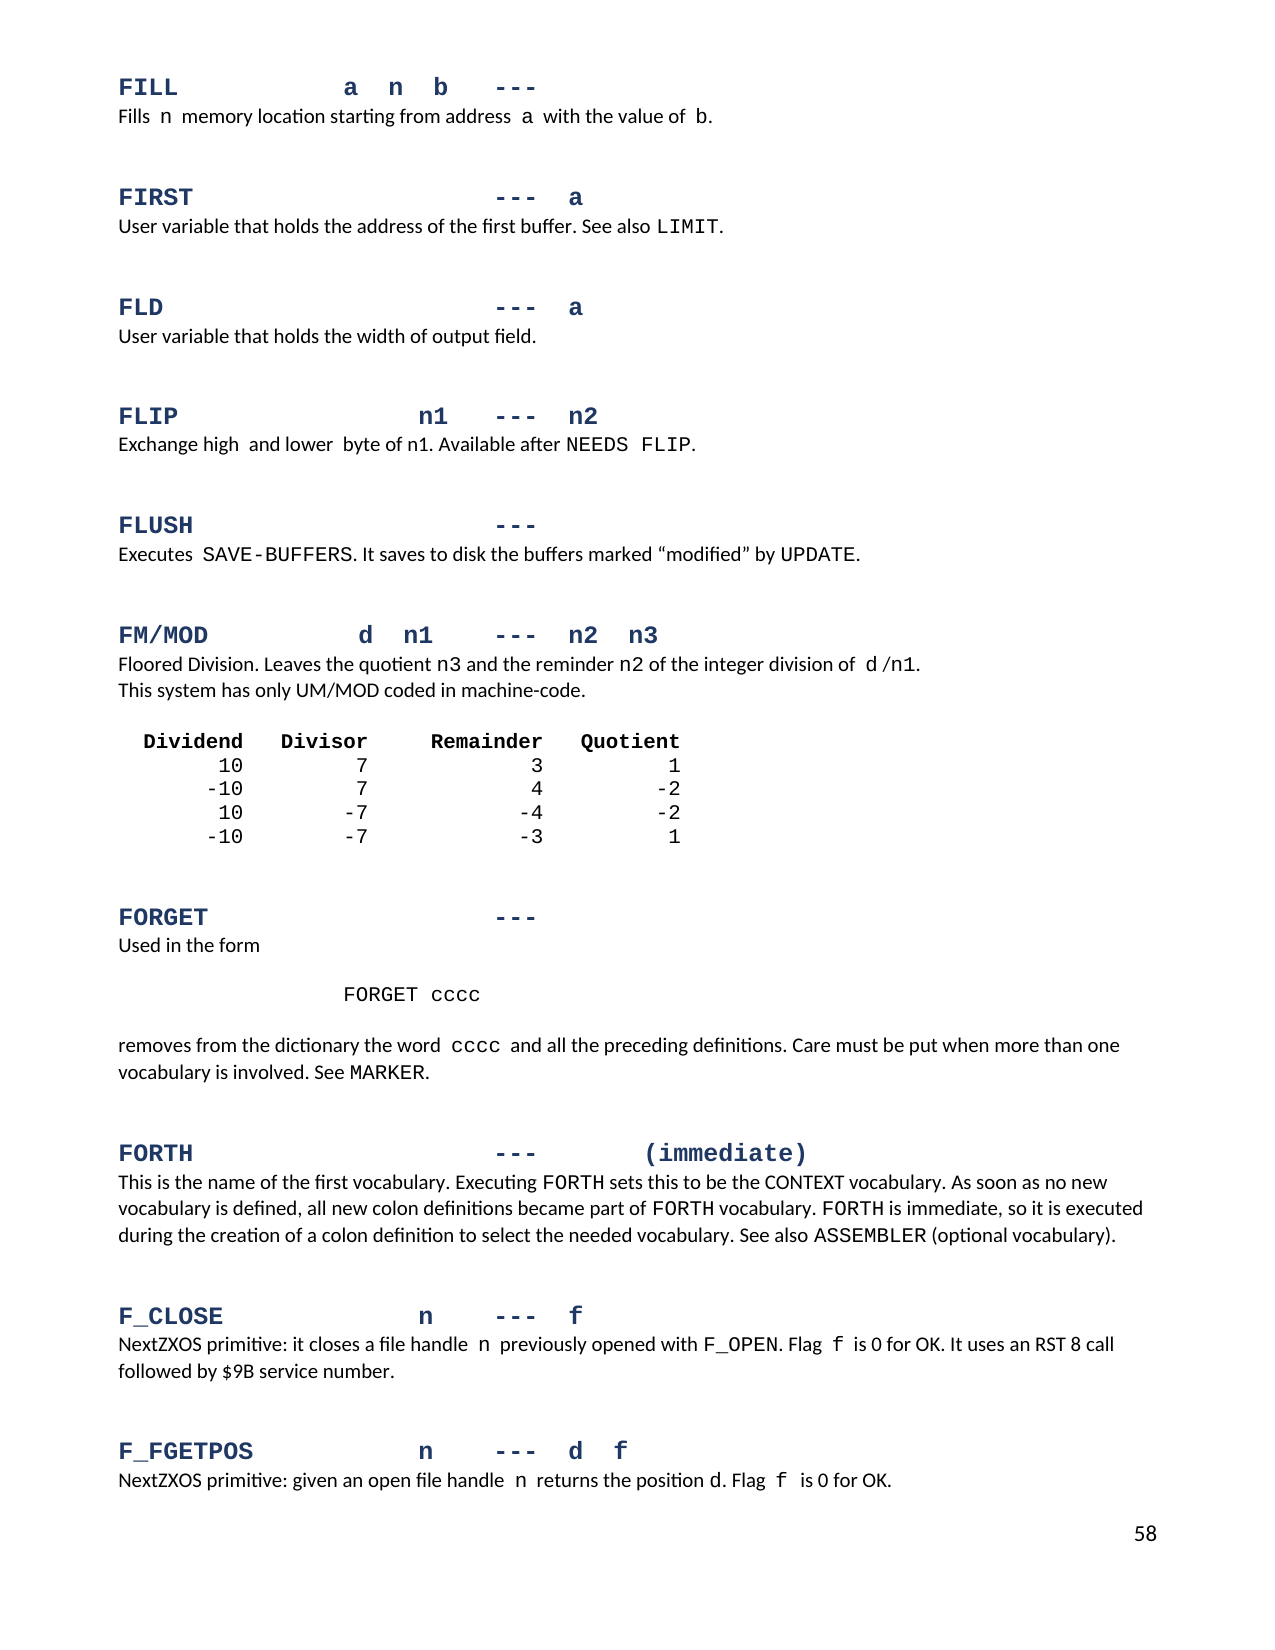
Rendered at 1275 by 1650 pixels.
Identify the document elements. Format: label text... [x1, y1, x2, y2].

text Exchange high and lower byte of n1. Available after NEEDS FLIP. [118, 432, 1157, 458]
text Dividend Divisor Remainder Quotient [118, 731, 1157, 755]
text This is the name of the first vocabulary. Executing FORTH sets this to be the CONTEXT vocabulary. As soon as no new vocabulary is defined, all new colon definitions became part of FORTH vocabulary. FORTH is immediate, so it is executed during the creation of a colon definition to select the needed vocabulary. See also ASSEMBLER (optional vocabulary). [118, 1169, 1157, 1248]
text Used in the form [118, 933, 1157, 958]
text User variable that holds the address of the first buffer. See also LIMIT. [118, 213, 1157, 239]
subtitle FORGET --- [118, 904, 1157, 933]
text -10 7 4 -2 [118, 778, 1157, 802]
subtitle FLD --- a [118, 294, 1157, 323]
text User variable that holds the width of output field. [118, 323, 1157, 348]
text Fills n memory location starting from address a with the value of b. [118, 103, 1157, 130]
subtitle FLIP n1 --- n2 [118, 403, 1157, 432]
text This system has only UM/MOD coded in machine-code. [118, 678, 1157, 703]
text removes from the dictionary the word cccc and all the preceding definitions. Care must be put when more than one vocabulary is involved. See MARKER. [118, 1033, 1157, 1086]
text 10 -7 -4 -2 [118, 802, 1157, 826]
text NextZXOS primitive: it closes a file handle n previously opened with F_OPEN. Flag f is 0 for OK. It uses an RST 8 call followed by $9B service number. [118, 1332, 1157, 1383]
subtitle FM/MOD d n1 --- n2 n3 [118, 623, 1157, 651]
subtitle FILL a n b --- [118, 75, 1157, 103]
text -10 -7 -3 1 [118, 826, 1157, 849]
text NextZXOS primitive: given an open file handle n returns the position d. Flag f is 0 for OK. [118, 1467, 1157, 1493]
text FORGET cccc [118, 983, 1157, 1007]
subtitle FIRST --- a [118, 185, 1157, 213]
subtitle F_CLOSE n --- f [118, 1303, 1157, 1332]
text Floored Division. Leaves the quotient n3 and the reminder n2 of the integer division of d /n1. [118, 651, 1157, 678]
subtitle F_FGETPOS n --- d f [118, 1438, 1157, 1467]
text 10 7 3 1 [118, 755, 1157, 778]
text Executes SAVE-BUFFERS. It saves to disk the buffers marked “modified” by UPDATE. [118, 541, 1157, 568]
subtitle FLUSH --- [118, 513, 1157, 541]
subtitle FORTH --- (immediate) [118, 1141, 1157, 1169]
